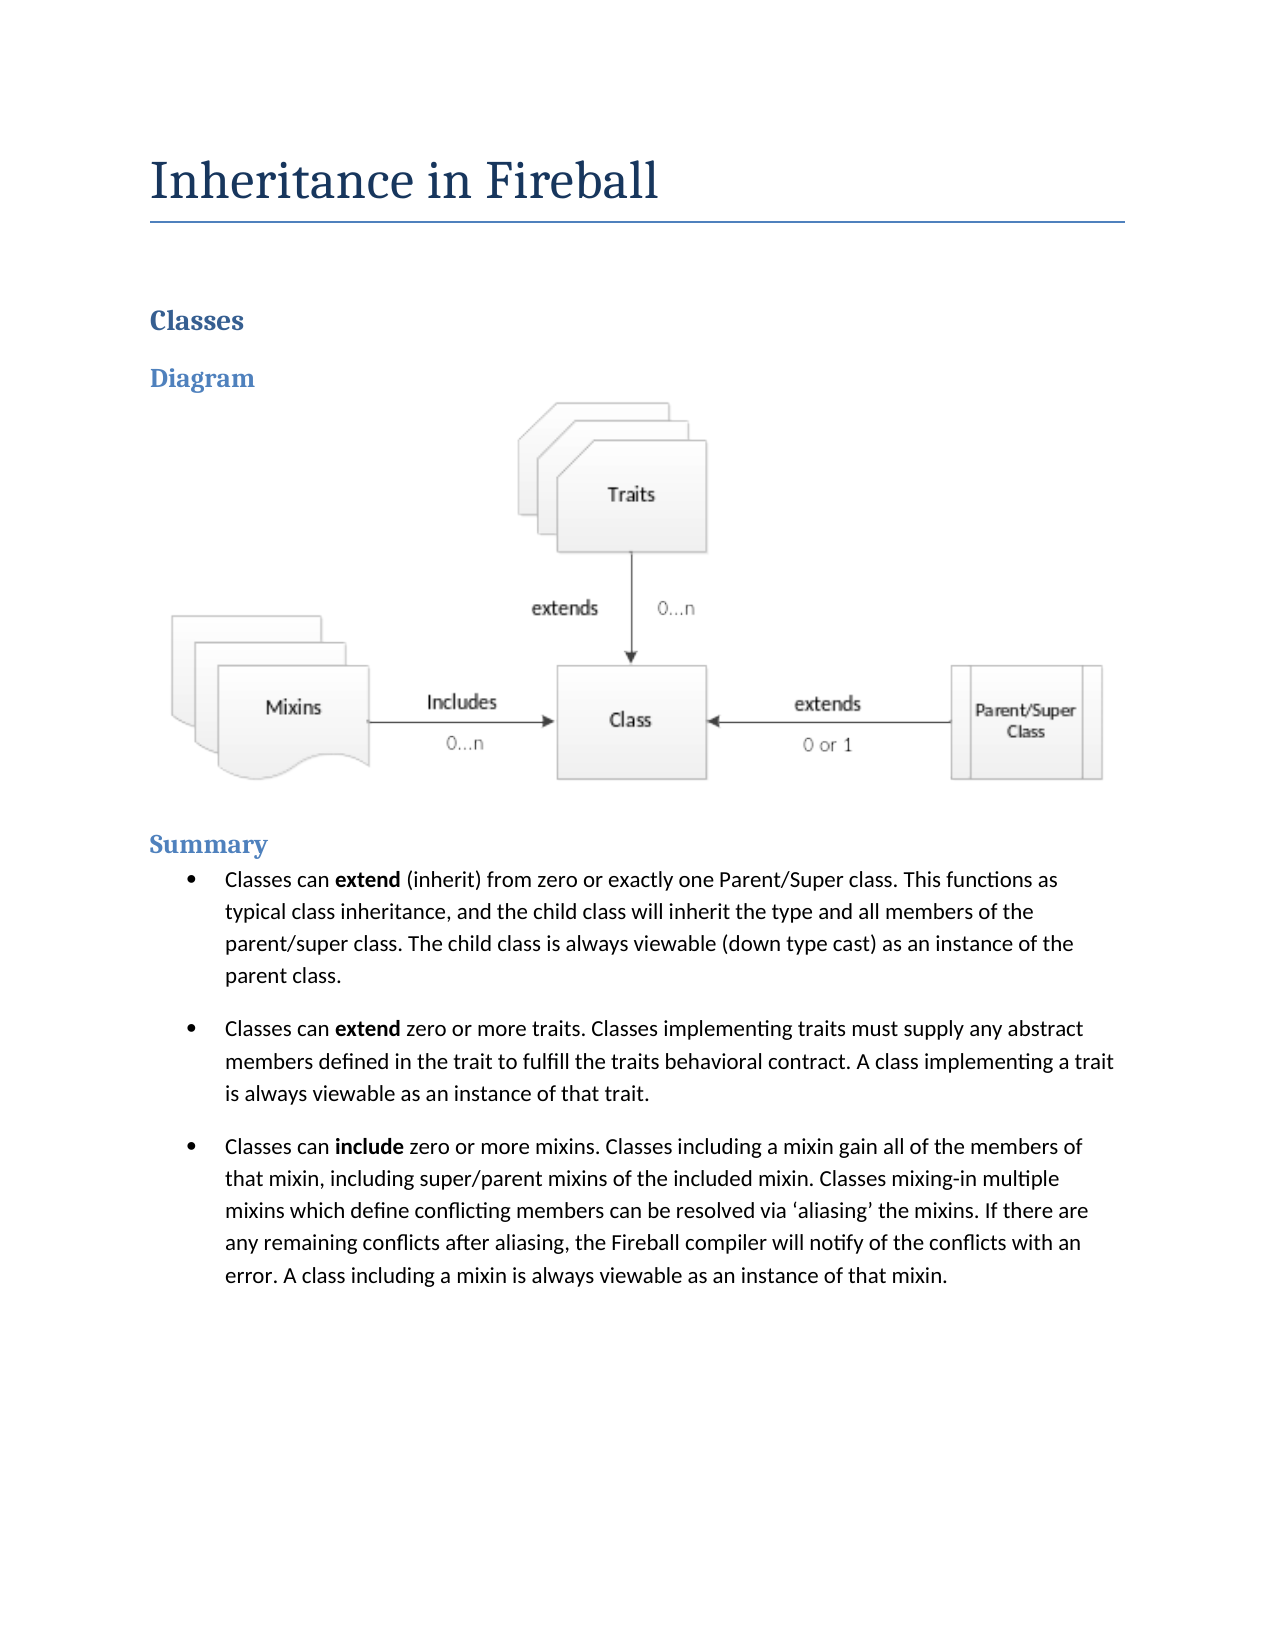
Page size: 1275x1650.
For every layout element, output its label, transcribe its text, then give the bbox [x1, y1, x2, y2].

subtitle Diagram [150, 363, 1125, 394]
title Inheritance in Fireball [150, 150, 1125, 221]
list Classes can extend (inherit) from zero or exactly one Parent/Super class. This functions as typical class inheritance, and the child class will inherit the type and all members of the parent/super class. The child class is always viewable (down type cast) as an instance of the parent class. [187, 865, 1125, 989]
list Classes can extend zero or more traits. Classes implementing traits must supply any abstract members defined in the trait to fulfill the traits behavioral contract. A class implementing a trait is always viewable as an instance of that trait. [187, 1014, 1125, 1107]
subtitle Classes [150, 304, 1125, 337]
list Classes can include zero or more mixins. Classes including a mixin gain all of the members of that mixin, including super/parent mixins of the included mixin. Classes mixing-in multiple mixins which define conflicting members can be resolved via ‘aliasing’ the mixins. If there are any remaining conflicts after aliasing, the Fireball compiler will notify of the conflicts with an error. A class including a mixin is always viewable as an instance of that mixin. [187, 1132, 1125, 1289]
subtitle Summary [150, 829, 1125, 860]
